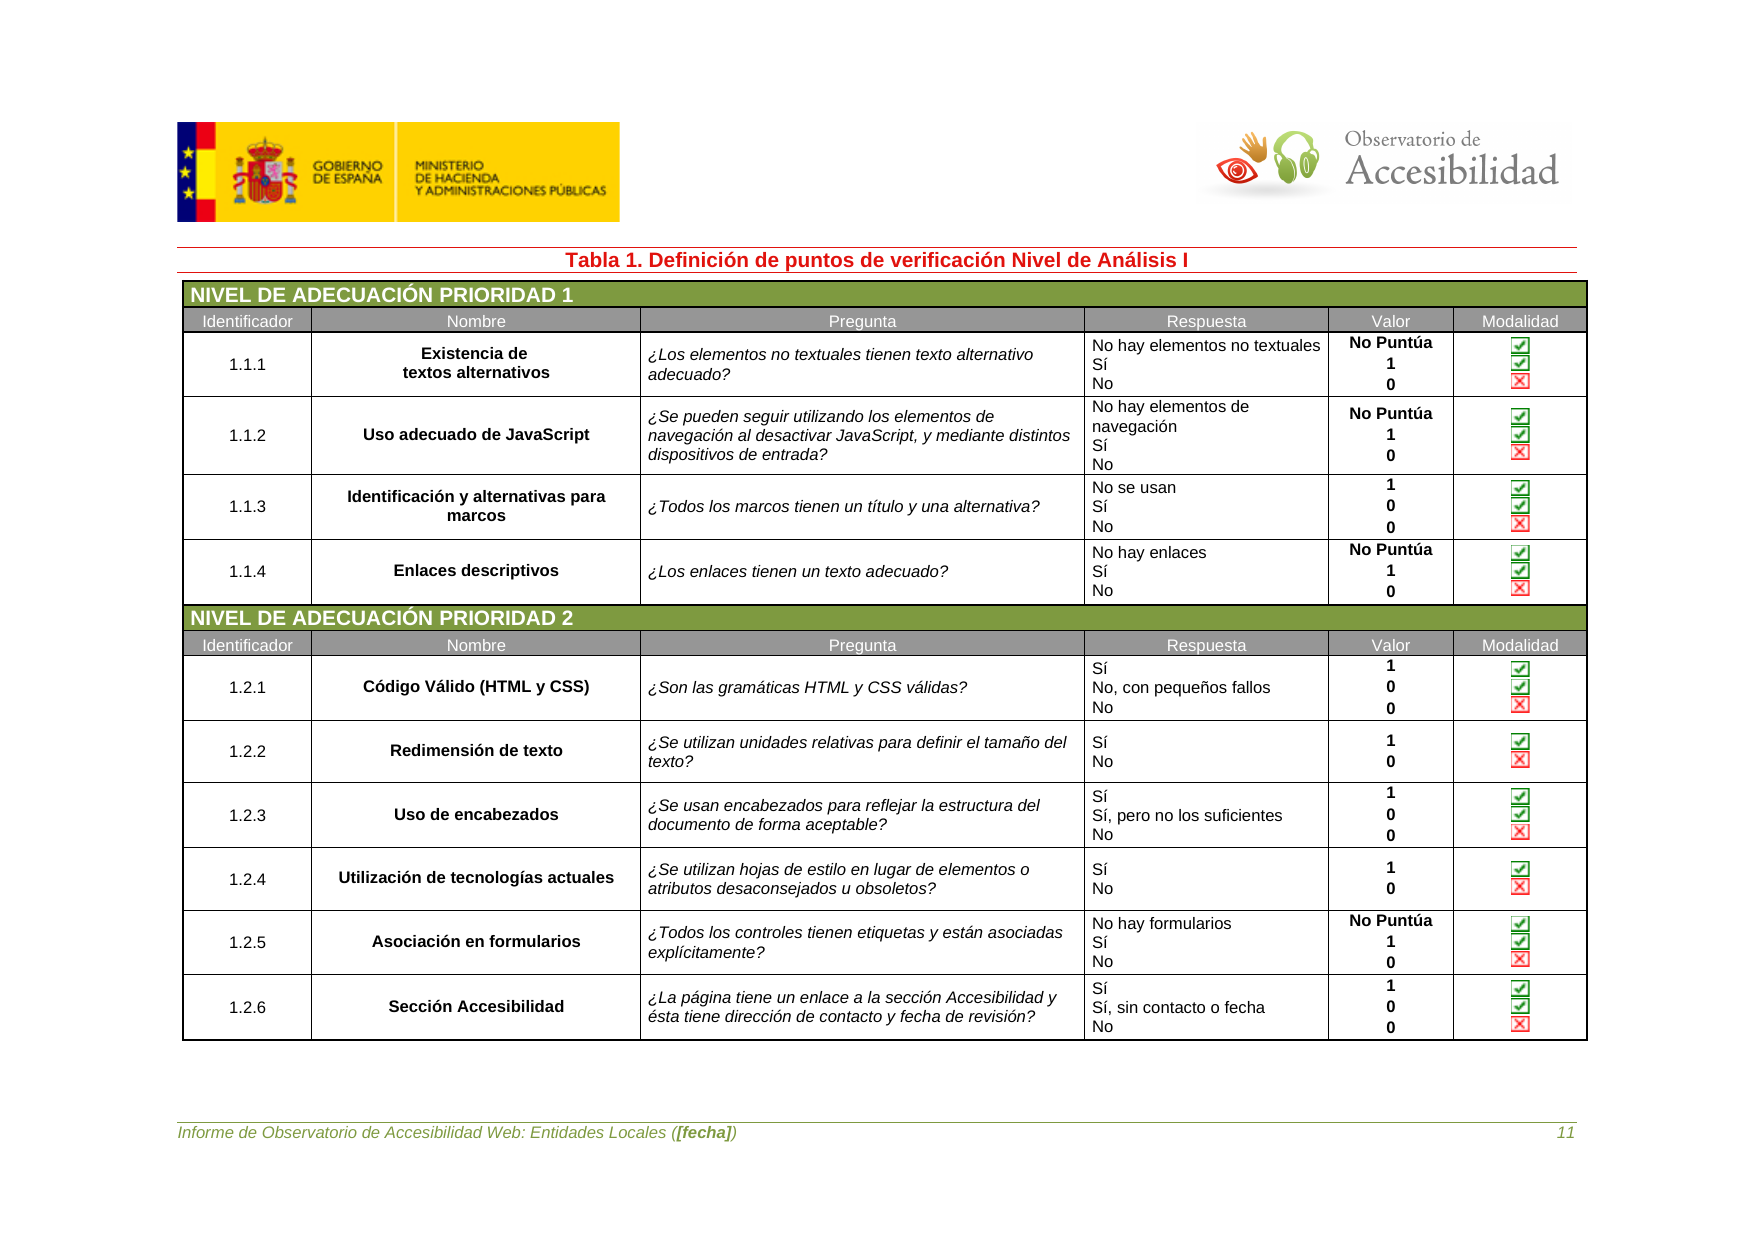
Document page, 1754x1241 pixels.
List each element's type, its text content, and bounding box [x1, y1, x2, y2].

picture [1511, 408, 1530, 425]
picture [1511, 733, 1530, 750]
table_cell No Puntúa 1 0 [1329, 397, 1453, 474]
table_cell Modalidad [1454, 631, 1586, 655]
table_cell Nombre [312, 308, 640, 331]
text Tabla 1. Definición de puntos de verificación Nivel de Análisis I [177, 248, 1577, 272]
table_cell No hay formularios Sí No [1085, 911, 1328, 974]
table_cell 1.1.2 [184, 397, 311, 474]
table_cell 1.2.1 [184, 656, 311, 720]
table_cell 1 0 0 [1329, 656, 1453, 720]
picture [1511, 545, 1530, 561]
table_cell ¿Se utilizan hojas de estilo en lugar de elementos o atributos desaconsejados u obsoletos? [641, 848, 1084, 909]
picture [1511, 580, 1530, 596]
table_cell No Puntúa 1 0 [1329, 911, 1453, 974]
table_cell Respuesta [1085, 631, 1328, 655]
table_cell 1.1.3 [184, 475, 311, 539]
table_cell No hay elementos no textuales Sí No [1085, 333, 1328, 396]
table_cell Existencia de textos alternativos [312, 333, 640, 396]
table_cell ¿Todos los marcos tienen un título y una alternativa? [641, 475, 1084, 539]
table_cell ¿Se usan encabezados para reflejar la estructura del documento de forma aceptable? [641, 783, 1084, 847]
table_cell [1454, 721, 1586, 782]
picture [1511, 515, 1530, 532]
picture [1511, 916, 1530, 932]
picture [1511, 1016, 1530, 1032]
table_cell 1 0 0 [1329, 475, 1453, 539]
table_cell [1454, 333, 1586, 396]
table_cell [1454, 783, 1586, 847]
table_cell [1454, 848, 1586, 909]
table_cell Nombre [312, 631, 640, 655]
picture [1511, 861, 1530, 877]
table_cell [1454, 540, 1586, 603]
picture [1511, 933, 1530, 950]
table_cell Sí Sí, sin contacto o fecha No [1085, 975, 1328, 1039]
picture [1511, 751, 1530, 768]
picture [1511, 696, 1530, 713]
table_cell 1.1.4 [184, 540, 311, 603]
picture [1511, 661, 1530, 677]
table_cell Sección Accesibilidad [312, 975, 640, 1039]
picture [1511, 426, 1530, 443]
table_cell 1.1.1 [184, 333, 311, 396]
picture [1511, 824, 1530, 840]
table_cell ¿La página tiene un enlace a la sección Accesibilidad y ésta tiene dirección de contacto y fecha de revisión? [641, 975, 1084, 1039]
table_cell ¿Son las gramáticas HTML y CSS válidas? [641, 656, 1084, 720]
table_cell ¿Todos los controles tienen etiquetas y están asociadas explícitamente? [641, 911, 1084, 974]
table_cell 1.2.4 [184, 848, 311, 909]
table_cell [1454, 475, 1586, 539]
table_cell Código Válido (HTML y CSS) [312, 656, 640, 720]
table_cell Identificación y alternativas para marcos [312, 475, 640, 539]
picture [1511, 788, 1530, 805]
table_cell Pregunta [641, 631, 1084, 655]
table_cell Pregunta [641, 308, 1084, 331]
picture [1511, 562, 1530, 579]
table_cell 1 0 0 [1329, 975, 1453, 1039]
table_cell No Puntúa 1 0 [1329, 540, 1453, 603]
table_cell ¿Los elementos no textuales tienen texto alternativo adecuado? [641, 333, 1084, 396]
table_cell 1 0 [1329, 721, 1453, 782]
picture [1511, 480, 1530, 496]
table_cell Modalidad [1454, 308, 1586, 331]
table_cell Identificador [184, 631, 311, 655]
table_cell Identificador [184, 308, 311, 331]
picture [1511, 373, 1530, 389]
picture [1511, 980, 1530, 997]
picture [1511, 337, 1530, 354]
table_cell [1454, 911, 1586, 974]
table_cell No Puntúa 1 0 [1329, 333, 1453, 396]
table_cell 1.2.2 [184, 721, 311, 782]
table_cell Respuesta [1085, 308, 1328, 331]
table_cell 1 0 [1329, 848, 1453, 909]
picture [1511, 497, 1530, 514]
table_cell [1454, 397, 1586, 474]
table_cell Utilización de tecnologías actuales [312, 848, 640, 909]
table_cell Uso adecuado de JavaScript [312, 397, 640, 474]
table_cell ¿Se utilizan unidades relativas para definir el tamaño del texto? [641, 721, 1084, 782]
table_cell Sí No, con pequeños fallos No [1085, 656, 1328, 720]
table_cell 1.2.6 [184, 975, 311, 1039]
table_cell 1.2.5 [184, 911, 311, 974]
table_cell Enlaces descriptivos [312, 540, 640, 603]
picture [1196, 122, 1573, 204]
table_cell Asociación en formularios [312, 911, 640, 974]
table_cell 1 0 0 [1329, 783, 1453, 847]
table_cell ¿Se pueden seguir utilizando los elementos de navegación al desactivar JavaScript, y mediante distintos dispositivos de entrada? [641, 397, 1084, 474]
picture [1511, 951, 1530, 967]
table_cell No hay enlaces Sí No [1085, 540, 1328, 603]
table_cell ¿Los enlaces tienen un texto adecuado? [641, 540, 1084, 603]
table_cell [1454, 975, 1586, 1039]
table_header NIVEL DE ADECUACIÓN PRIORIDAD 1 [184, 282, 1586, 306]
table_cell Valor [1329, 631, 1453, 655]
table_cell Sí No [1085, 848, 1328, 909]
table_cell Valor [1329, 308, 1453, 331]
table_cell NIVEL DE ADECUACIÓN PRIORIDAD 2 [184, 606, 1586, 630]
table_cell [1454, 656, 1586, 720]
picture [1511, 355, 1530, 371]
table_cell Sí No [1085, 721, 1328, 782]
picture [1511, 806, 1530, 822]
picture [1511, 444, 1530, 460]
table_cell Uso de encabezados [312, 783, 640, 847]
table_cell No se usan Sí No [1085, 475, 1328, 539]
picture [1511, 679, 1530, 695]
picture [1511, 878, 1530, 895]
table_cell No hay elementos de navegación Sí No [1085, 397, 1328, 474]
table_cell Redimensión de texto [312, 721, 640, 782]
picture [177, 122, 620, 222]
table_cell Sí Sí, pero no los suficientes No [1085, 783, 1328, 847]
table_cell 1.2.3 [184, 783, 311, 847]
picture [1511, 998, 1530, 1014]
